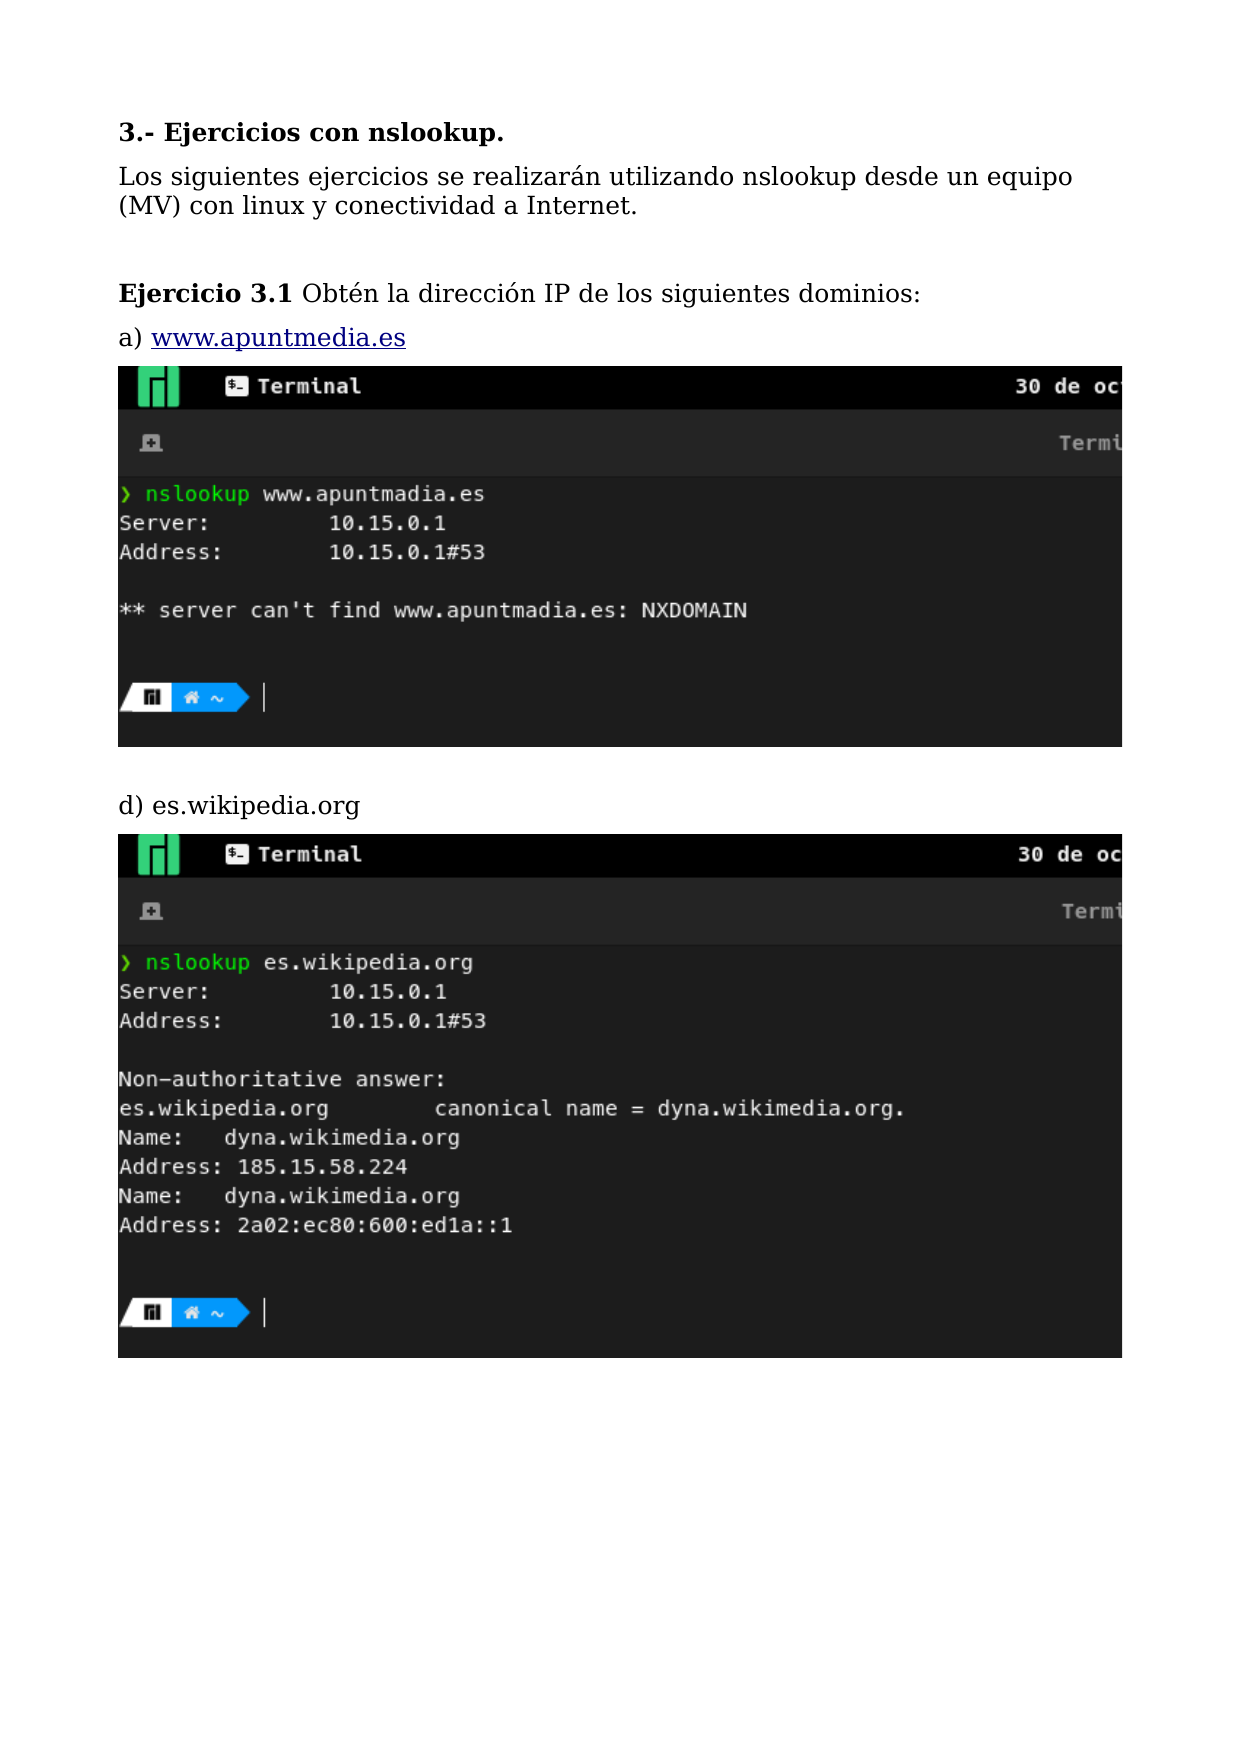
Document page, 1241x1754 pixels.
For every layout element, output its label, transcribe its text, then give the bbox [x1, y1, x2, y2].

text a) www.apuntmedia.es [118, 323, 1122, 352]
text Los siguientes ejercicios se realizarán utilizando nslookup desde un equipo (MV) con linux y conectividad a Internet. [118, 162, 1122, 220]
text d) es.wikipedia.org [118, 791, 1122, 820]
text Ejercicio 3.1 Obtén la dirección IP de los siguientes dominios: [118, 279, 1122, 308]
text 3.- Ejercicios con nslookup. [118, 118, 1122, 147]
picture [118, 834, 1123, 1358]
picture [118, 366, 1123, 747]
